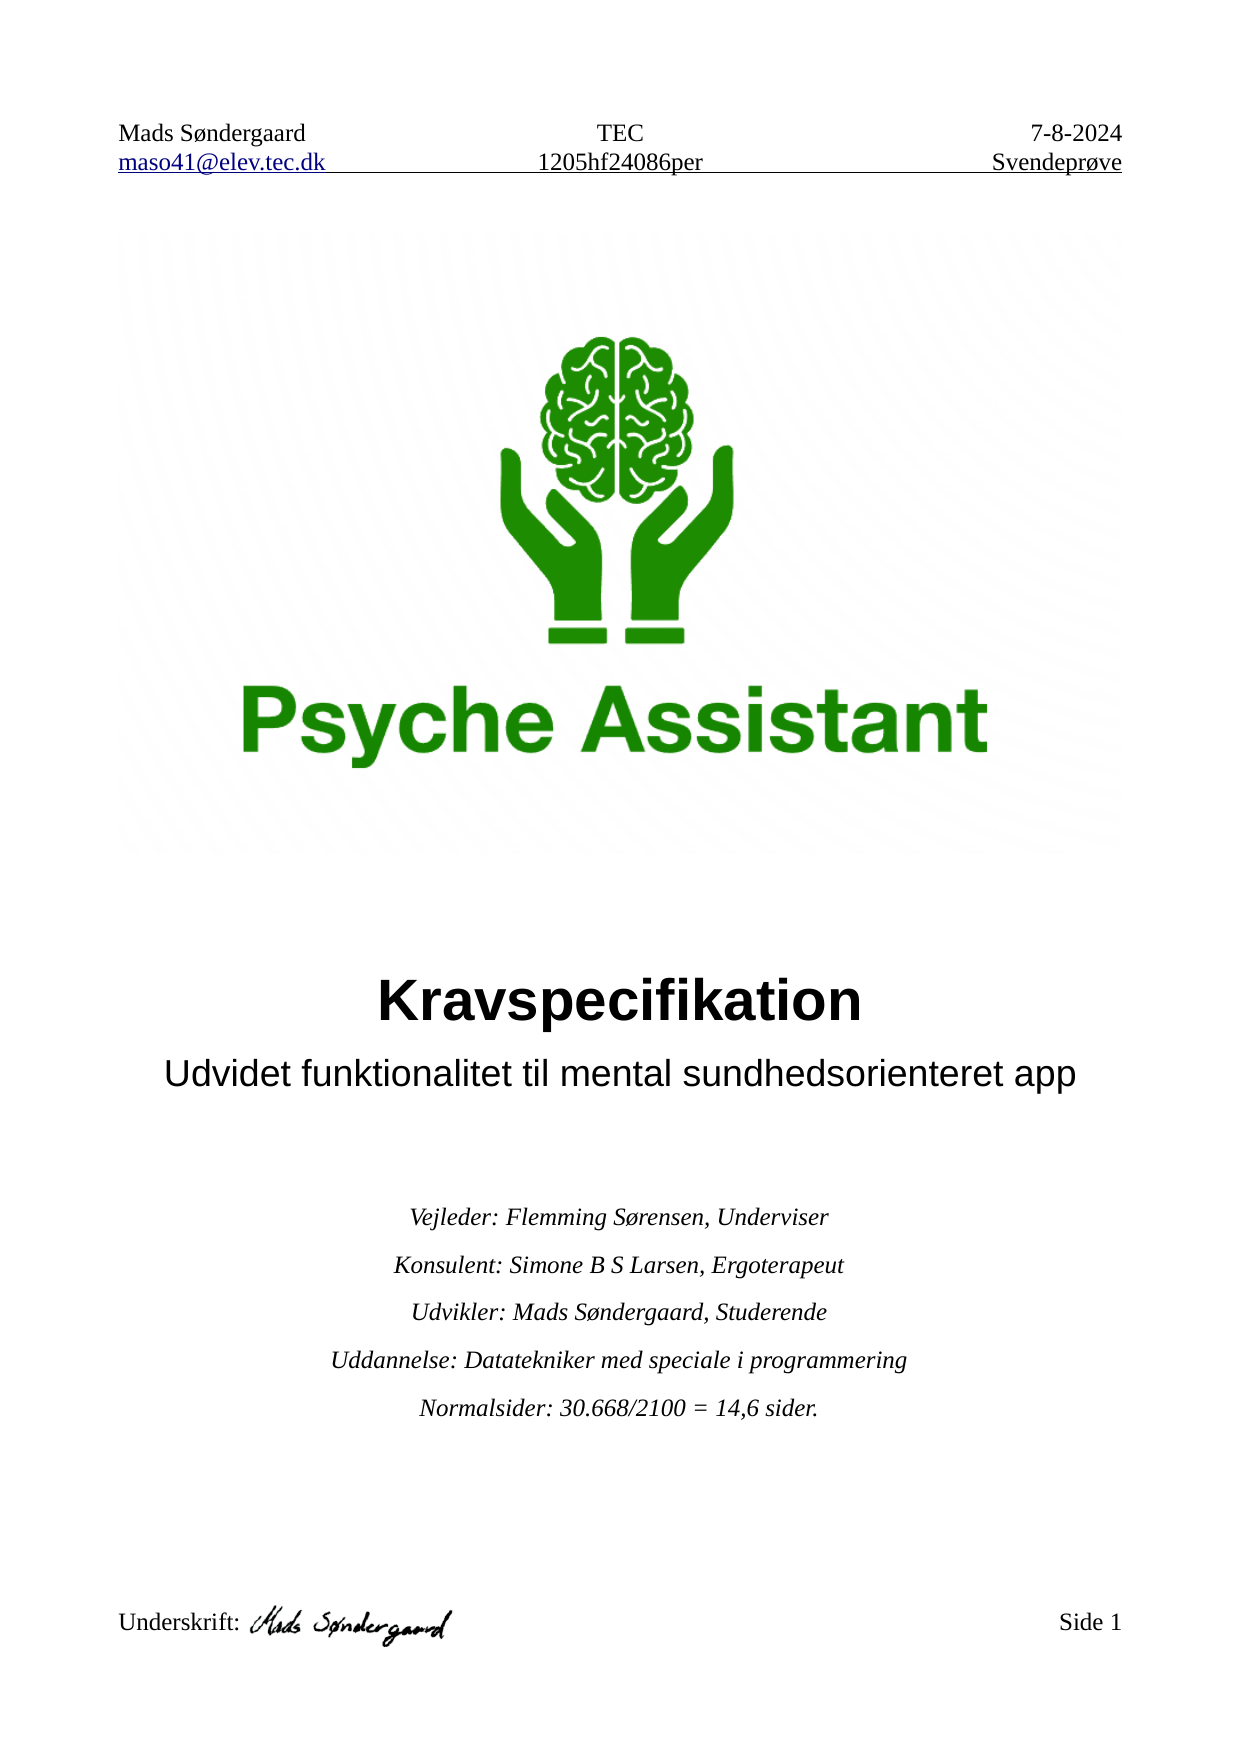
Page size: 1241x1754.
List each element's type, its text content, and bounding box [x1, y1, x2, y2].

subtitle Udvidet funktionalitet til mental sundhedsorienteret app [118, 1051, 1122, 1094]
picture [118, 233, 1123, 855]
title Kravspecifikation [118, 966, 1122, 1033]
text Normalsider: 30.668/2100 = 14,6 sider. [118, 1393, 1122, 1421]
text Vejleder: Flemming Sørensen, Underviser [118, 1202, 1122, 1231]
text Uddannelse: Datatekniker med speciale i programmering [118, 1345, 1122, 1374]
picture [244, 1600, 458, 1647]
text Udvikler: Mads Søndergaard, Studerende [118, 1297, 1122, 1326]
text Konsulent: Simone B S Larsen, Ergoterapeut [118, 1250, 1122, 1279]
